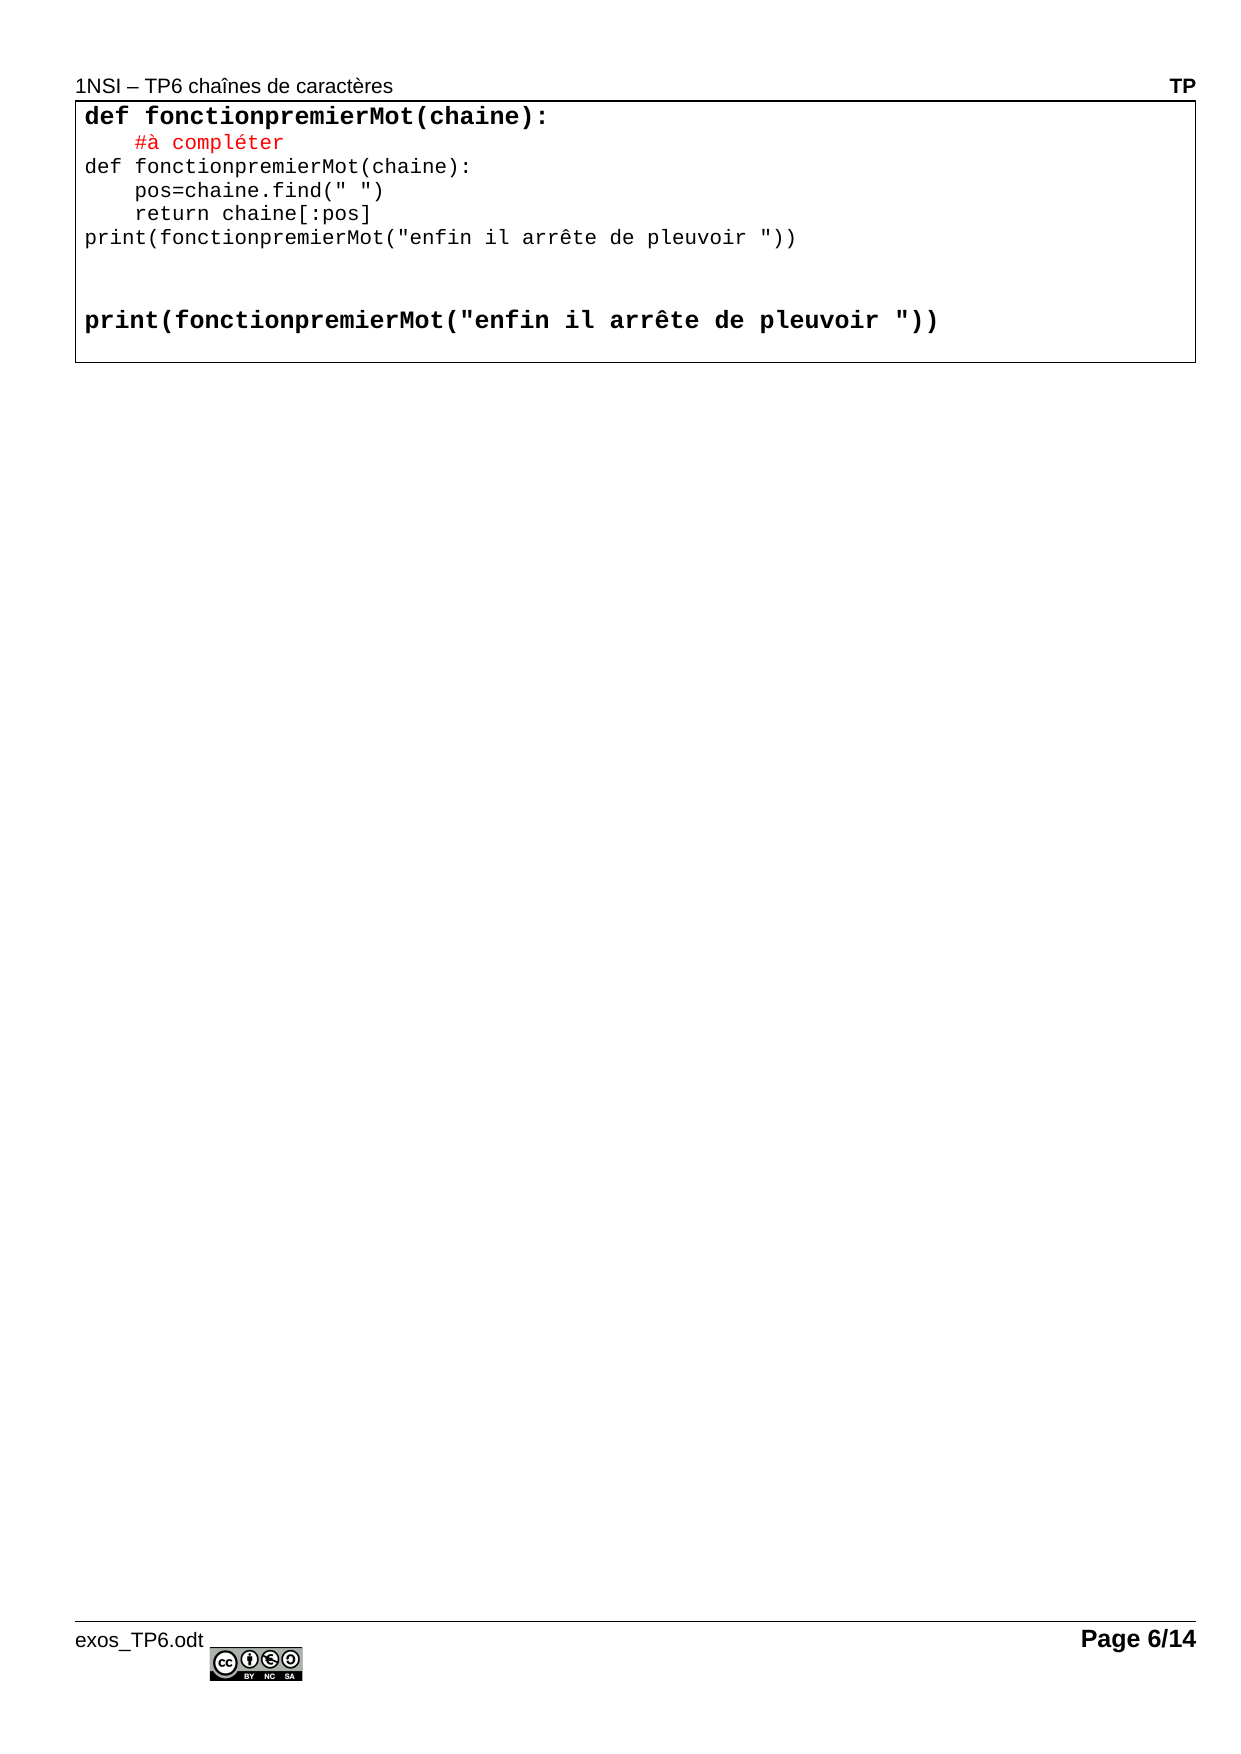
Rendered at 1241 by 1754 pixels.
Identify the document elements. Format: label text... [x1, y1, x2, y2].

text def fonctionpremierMot(chaine): [76, 153, 1195, 176]
text print(fonctionpremierMot("enfin il arrête de pleuvoir ")) print(fonctionpremierMot("enfin il arrête de pleuvoir ")) [76, 224, 1195, 336]
picture [209, 1647, 303, 1681]
text pos=chaine.find(" ") [76, 176, 1195, 200]
text return chaine[:pos] [76, 200, 1195, 224]
text def fonctionpremierMot(chaine): #à compléter [76, 102, 1195, 153]
